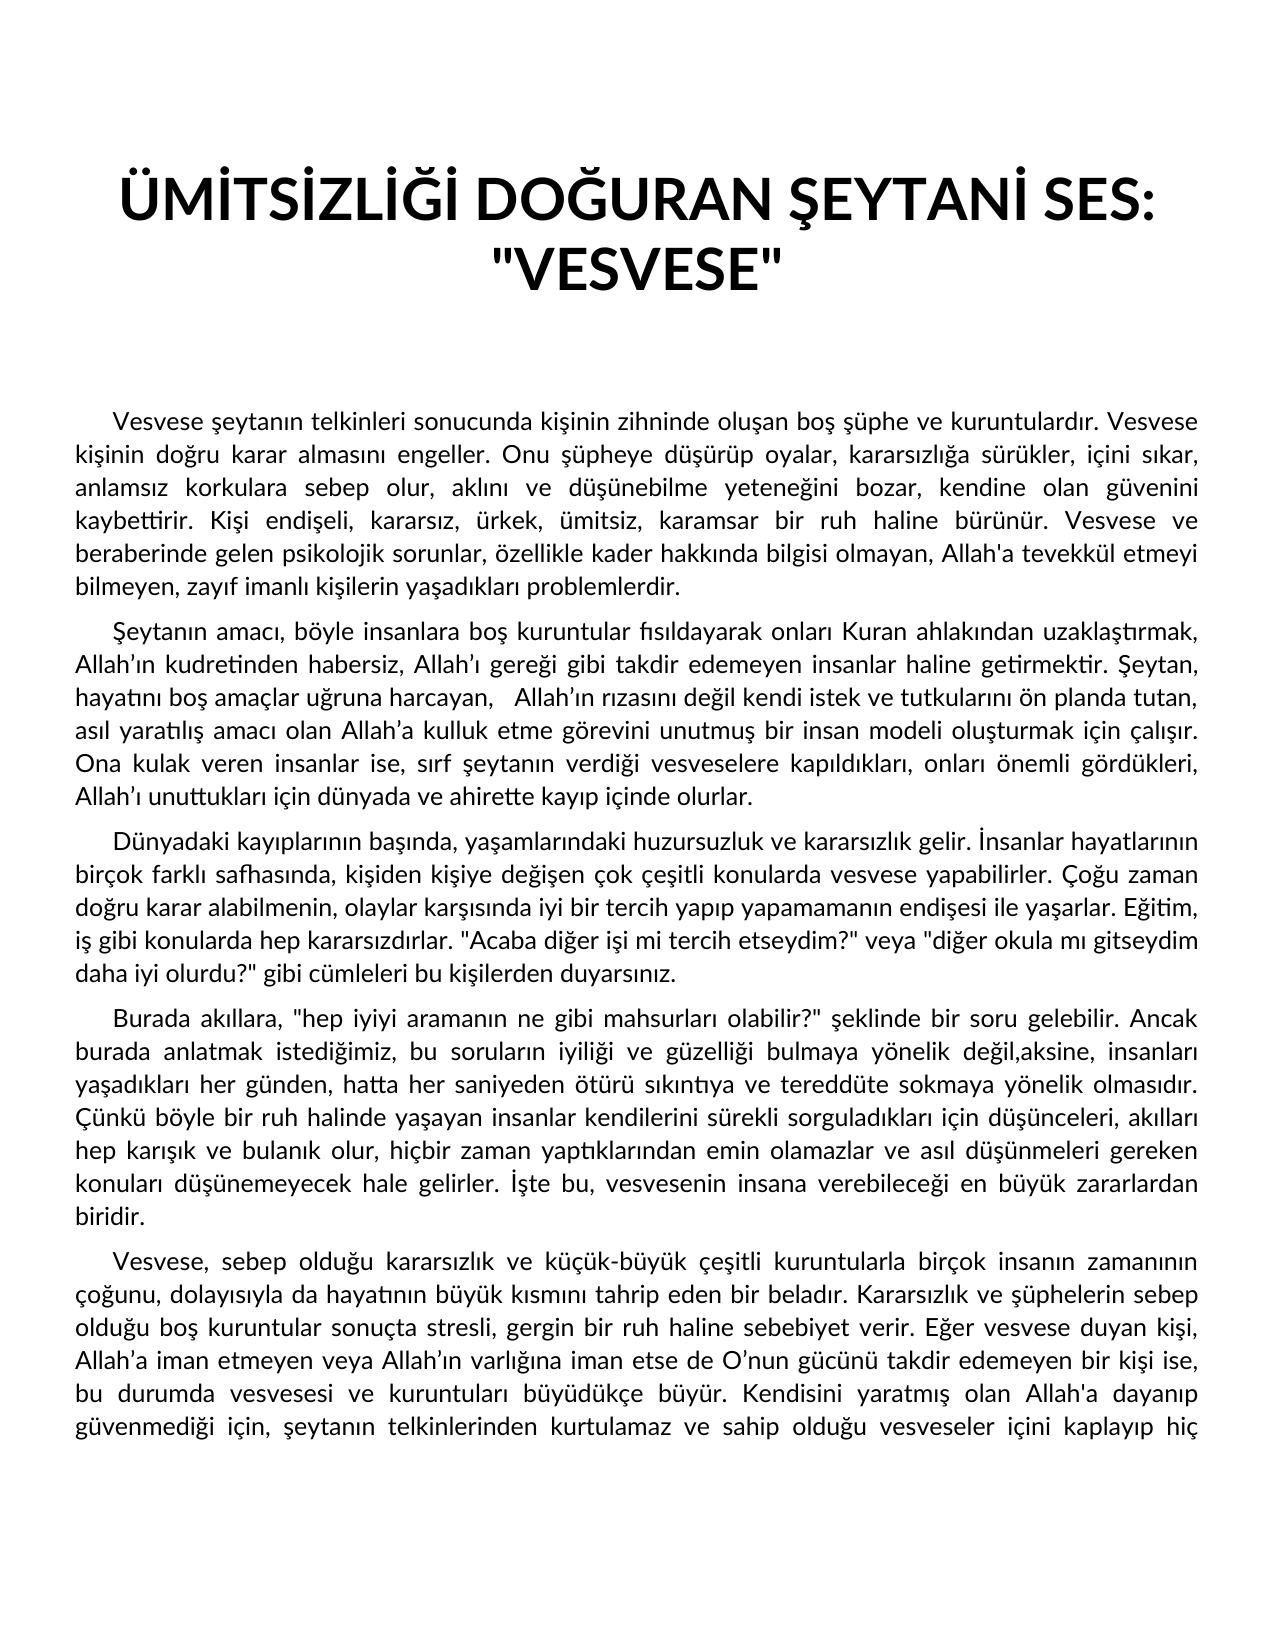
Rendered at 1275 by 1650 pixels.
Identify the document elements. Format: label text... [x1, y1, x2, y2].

text Burada akıllara, "hep iyiyi aramanın ne gibi mahsurları olabilir?" şeklinde bir soru gelebilir. Ancak burada anlatmak istediğimiz, bu soruların iyiliği ve güzelliği bulmaya yönelik değil,aksine, insanları yaşadıkları her günden, hatta her saniyeden ötürü sıkıntıya ve tereddüte sokmaya yönelik olmasıdır. Çünkü böyle bir ruh halinde yaşayan insanlar kendilerini sürekli sorguladıkları için düşünceleri, akılları hep karışık ve bulanık olur, hiçbir zaman yaptıklarından emin olamazlar ve asıl düşünmeleri gereken konuları düşünemeyecek hale gelirler. İşte bu, vesvesenin insana verebileceği en büyük zararlardan biridir. [75, 1003, 1200, 1230]
text Vesvese şeytanın telkinleri sonucunda kişinin zihninde oluşan boş şüphe ve kuruntulardır. Vesvese kişinin doğru karar almasını engeller. Onu şüpheye düşürüp oyalar, kararsızlığa sürükler, içini sıkar, anlamsız korkulara sebep olur, aklını ve düşünebilme yeteneğini bozar, kendine olan güvenini kaybettirir. Kişi endişeli, kararsız, ürkek, ümitsiz, karamsar bir ruh haline bürünür. Vesvese ve beraberinde gelen psikolojik sorunlar, özellikle kader hakkında bilgisi olmayan, Allah'a tevekkül etmeyi bilmeyen, zayıf imanlı kişilerin yaşadıkları problemlerdir. [75, 406, 1200, 600]
text Vesvese, sebep olduğu kararsızlık ve küçük-büyük çeşitli kuruntularla birçok insanın zamanının çoğunu, dolayısıyla da hayatının büyük kısmını tahrip eden bir beladır. Kararsızlık ve şüphelerin sebep olduğu boş kuruntular sonuçta stresli, gergin bir ruh haline sebebiyet verir. Eğer vesvese duyan kişi, Allah’a iman etmeyen veya Allah’ın varlığına iman etse de O’nun gücünü takdir edemeyen bir kişi ise, bu durumda vesvesesi ve kuruntuları büyüdükçe büyür. Kendisini yaratmış olan Allah'a dayanıp güvenmediği için, şeytanın telkinlerinden kurtulamaz ve sahip olduğu vesveseler içini kaplayıp hiç [75, 1246, 1200, 1440]
subtitle ÜMİTSİZLİĞİ DOĞURAN ŞEYTANİ SES: "VESVESE" [75, 162, 1200, 302]
text Şeytanın amacı, böyle insanlara boş kuruntular fısıldayarak onları Kuran ahlakından uzaklaştırmak, Allah’ın kudretinden habersiz, Allah’ı gereği gibi takdir edemeyen insanlar haline getirmektir. Şeytan, hayatını boş amaçlar uğruna harcayan, Allah’ın rızasını değil kendi istek ve tutkularını ön planda tutan, asıl yaratılış amacı olan Allah’a kulluk etme görevini unutmuş bir insan modeli oluşturmak için çalışır. Ona kulak veren insanlar ise, sırf şeytanın verdiği vesveselere kapıldıkları, onları önemli gördükleri, Allah’ı unuttukları için dünyada ve ahirette kayıp içinde olurlar. [75, 616, 1200, 810]
text Dünyadaki kayıplarının başında, yaşamlarındaki huzursuzluk ve kararsızlık gelir. İnsanlar hayatlarının birçok farklı safhasında, kişiden kişiye değişen çok çeşitli konularda vesvese yapabilirler. Çoğu zaman doğru karar alabilmenin, olaylar karşısında iyi bir tercih yapıp yapamamanın endişesi ile yaşarlar. Eğitim, iş gibi konularda hep kararsızdırlar. "Acaba diğer işi mi tercih etseydim?" veya "diğer okula mı gitseydim daha iyi olurdu?" gibi cümleleri bu kişilerden duyarsınız. [75, 826, 1200, 987]
